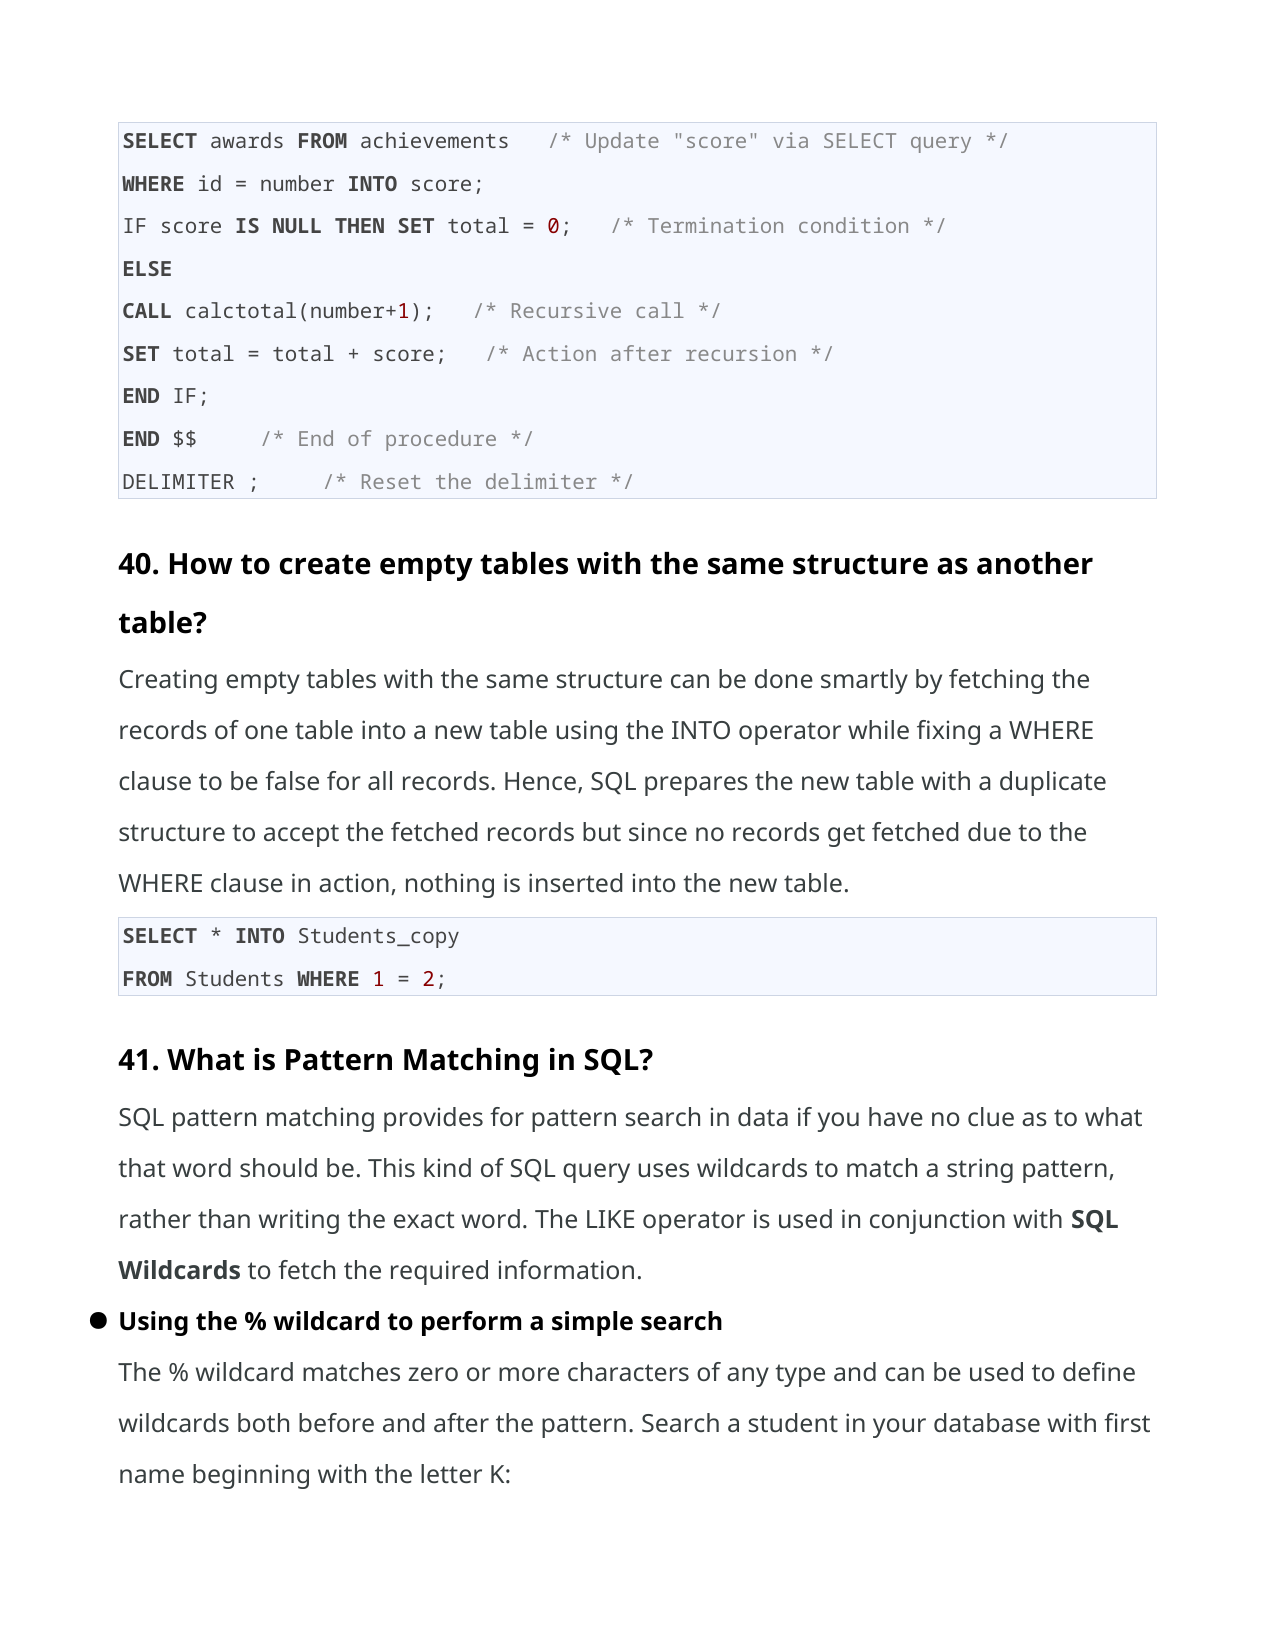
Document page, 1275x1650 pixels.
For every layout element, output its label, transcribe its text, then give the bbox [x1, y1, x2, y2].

text SET total = total + score; /* Action after recursion */ [119, 335, 1156, 367]
text DELIMITER ; /* Reset the delimiter */ [119, 463, 1156, 498]
text SELECT * INTO Students_copy [119, 918, 1156, 949]
text FROM Students WHERE 1 = 2; [119, 960, 1156, 995]
text CALL calctotal(number+1); /* Recursive call */ [119, 292, 1156, 325]
text END $$ /* End of procedure */ [119, 420, 1156, 453]
text END IF; [119, 378, 1156, 410]
text IF score IS NULL THEN SET total = 0; /* Termination condition */ [119, 207, 1156, 240]
list Using the % wildcard to perform a simple search [118, 1303, 1157, 1337]
text SELECT awards FROM achievements /* Update "score" via SELECT query */ [119, 123, 1156, 154]
subtitle 41. What is Pattern Matching in SQL? [118, 1040, 1157, 1079]
text Creating empty tables with the same structure can be done smartly by fetching the records of one table into a new table using the INTO operator while fixing a WHERE clause to be false for all records. Hence, SQL prepares the new table with a duplicate structure to accept the fetched records but since no records get fetched due to the WHERE clause in action, nothing is inserted into the new table. [118, 662, 1157, 900]
text WHERE id = number INTO score; [119, 165, 1156, 197]
text ELSE [119, 250, 1156, 282]
subtitle 40. How to create empty tables with the same structure as another table? [118, 543, 1157, 642]
text SQL pattern matching provides for pattern search in data if you have no clue as to what that word should be. This kind of SQL query uses wildcards to match a string pattern, rather than writing the exact word. The LIKE operator is used in conjunction with SQL Wildcards to fetch the required information. [118, 1099, 1157, 1286]
text The % wildcard matches zero or more characters of any type and can be used to define wildcards both before and after the pattern. Search a student in your database with first name beginning with the letter K: [118, 1354, 1157, 1491]
